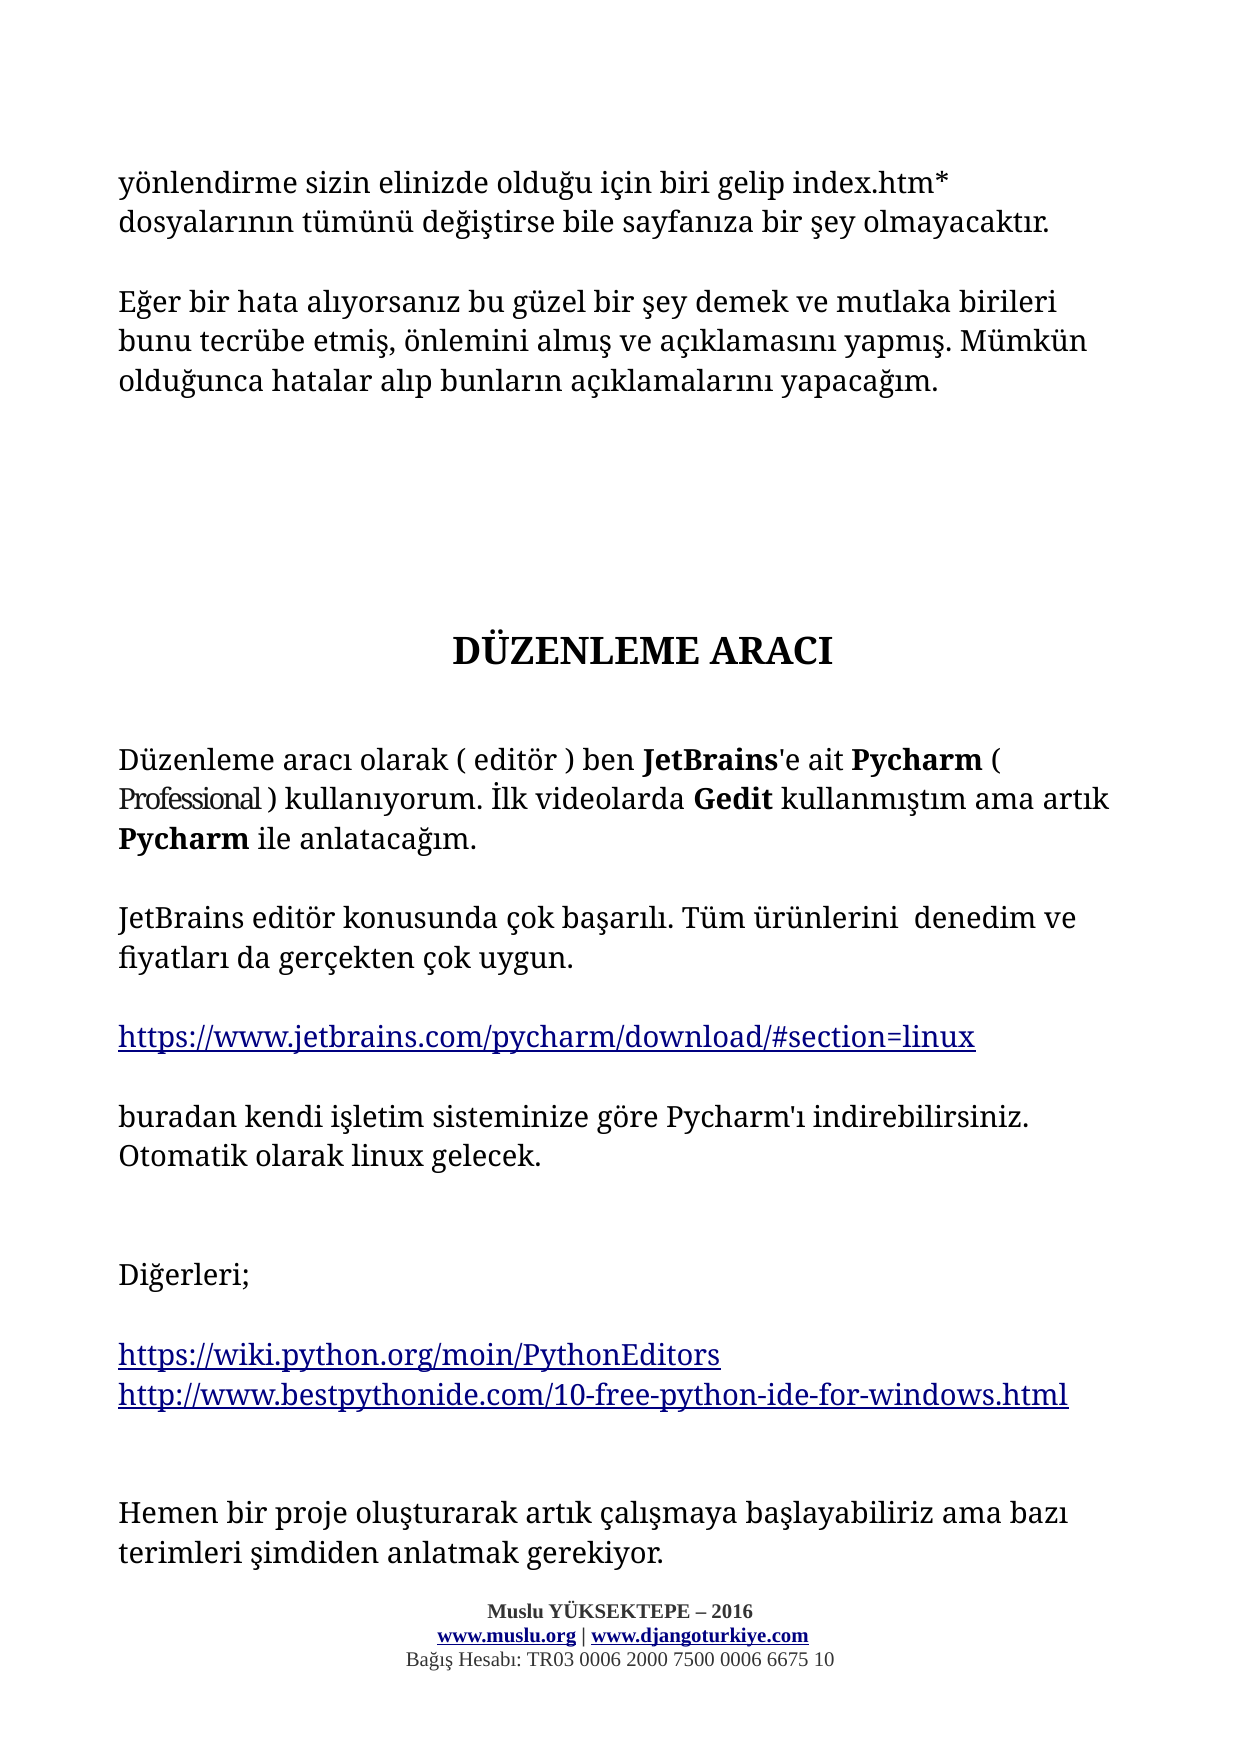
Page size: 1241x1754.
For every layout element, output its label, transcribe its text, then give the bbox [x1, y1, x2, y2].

text buradan kendi işletim sisteminize göre Pycharm'ı indirebilirsiniz. Otomatik olarak linux gelecek. [118, 1096, 1122, 1175]
text Diğerleri; [118, 1255, 1122, 1294]
subtitle DÜZENLEME ARACI [118, 623, 1122, 675]
text https://wiki.python.org/moin/PythonEditors [118, 1334, 1122, 1374]
text Eğer bir hata alıyorsanız bu güzel bir şey demek ve mutlaka birileri bunu tecrübe etmiş, önlemini almış ve açıklamasını yapmış. Mümkün olduğunca hatalar alıp bunların açıklamalarını yapacağım. [118, 281, 1122, 400]
text https://www.jetbrains.com/pycharm/download/#section=linux [118, 1017, 1122, 1056]
text Hemen bir proje oluşturarak artık çalışmaya başlayabiliriz ama bazı terimleri şimdiden anlatmak gerekiyor. [118, 1493, 1122, 1572]
text JetBrains editör konusunda çok başarılı. Tüm ürünlerini denedim ve fiyatları da gerçekten çok uygun. [118, 897, 1122, 977]
text Düzenleme aracı olarak ( editör ) ben JetBrains'e ait Pycharm ( Professional ) kullanıyorum. İlk videolarda Gedit kullanmıştım ama artık Pycharm ile anlatacağım. [118, 739, 1122, 858]
text http://www.bestpythonide.com/10-free-python-ide-for-windows.html [118, 1374, 1122, 1413]
text yönlendirme sizin elinizde olduğu için biri gelip index.htm* dosyalarının tümünü değiştirse bile sayfanıza bir şey olmayacaktır. [118, 162, 1122, 241]
